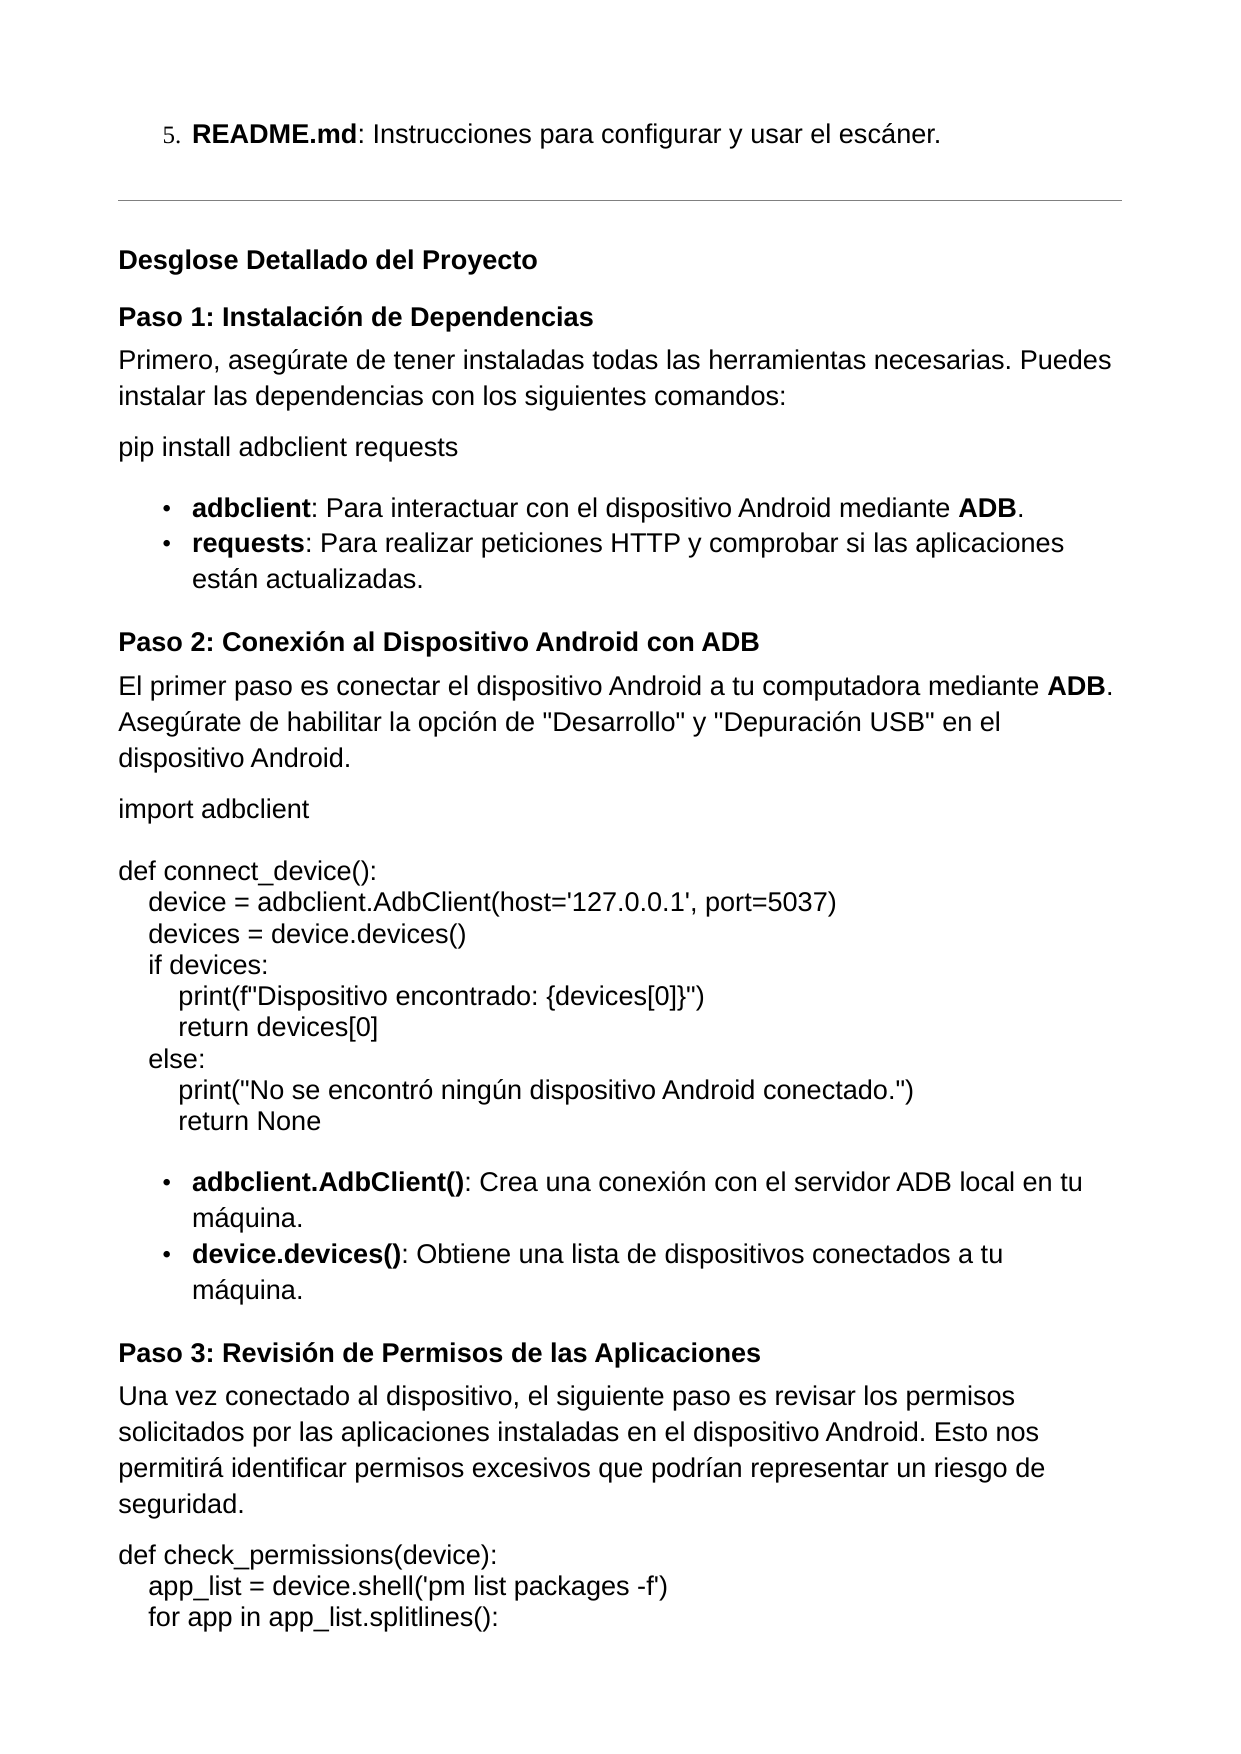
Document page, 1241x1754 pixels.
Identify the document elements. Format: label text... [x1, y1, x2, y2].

subtitle Paso 1: Instalación de Dependencias [118, 301, 1122, 332]
text if devices: [118, 949, 1122, 980]
text for app in app_list.splitlines(): [118, 1601, 1122, 1632]
text app_list = device.shell('pm list packages -f') [118, 1570, 1122, 1601]
text return devices[0] [118, 1011, 1122, 1043]
text pip install adbclient requests [118, 431, 1122, 462]
text return None [118, 1105, 1122, 1136]
text Primero, asegúrate de tener instaladas todas las herramientas necesarias. Puedes instalar las dependencias con los siguientes comandos: [118, 344, 1122, 412]
text import adbclient [118, 793, 1122, 824]
text Una vez conectado al dispositivo, el siguiente paso es revisar los permisos solicitados por las aplicaciones instaladas en el dispositivo Android. Esto nos permitirá identificar permisos excesivos que podrían representar un riesgo de seguridad. [118, 1380, 1122, 1519]
text devices = device.devices() [118, 918, 1122, 949]
subtitle Desglose Detallado del Proyecto [118, 244, 1122, 276]
text print(f"Dispositivo encontrado: {devices[0]}") [118, 980, 1122, 1011]
list README.md: Instrucciones para configurar y usar el escáner. [162, 118, 1122, 149]
list device.devices(): Obtiene una lista de dispositivos conectados a tu máquina. [162, 1238, 1122, 1305]
text def check_permissions(device): [118, 1539, 1122, 1570]
list adbclient: Para interactuar con el dispositivo Android mediante ADB. [162, 492, 1122, 523]
subtitle Paso 2: Conexión al Dispositivo Android con ADB [118, 626, 1122, 658]
text El primer paso es conectar el dispositivo Android a tu computadora mediante ADB. Asegúrate de habilitar la opción de "Desarrollo" y "Depuración USB" en el dispositivo Android. [118, 670, 1122, 773]
subtitle Paso 3: Revisión de Permisos de las Aplicaciones [118, 1337, 1122, 1368]
list adbclient.AdbClient(): Crea una conexión con el servidor ADB local en tu máquina. [162, 1166, 1122, 1233]
list requests: Para realizar peticiones HTTP y comprobar si las aplicaciones están actualizadas. [162, 527, 1122, 595]
text else: [118, 1043, 1122, 1074]
text print("No se encontró ningún dispositivo Android conectado.") [118, 1074, 1122, 1105]
text device = adbclient.AdbClient(host='127.0.0.1', port=5037) [118, 886, 1122, 918]
text def connect_device(): [118, 855, 1122, 886]
